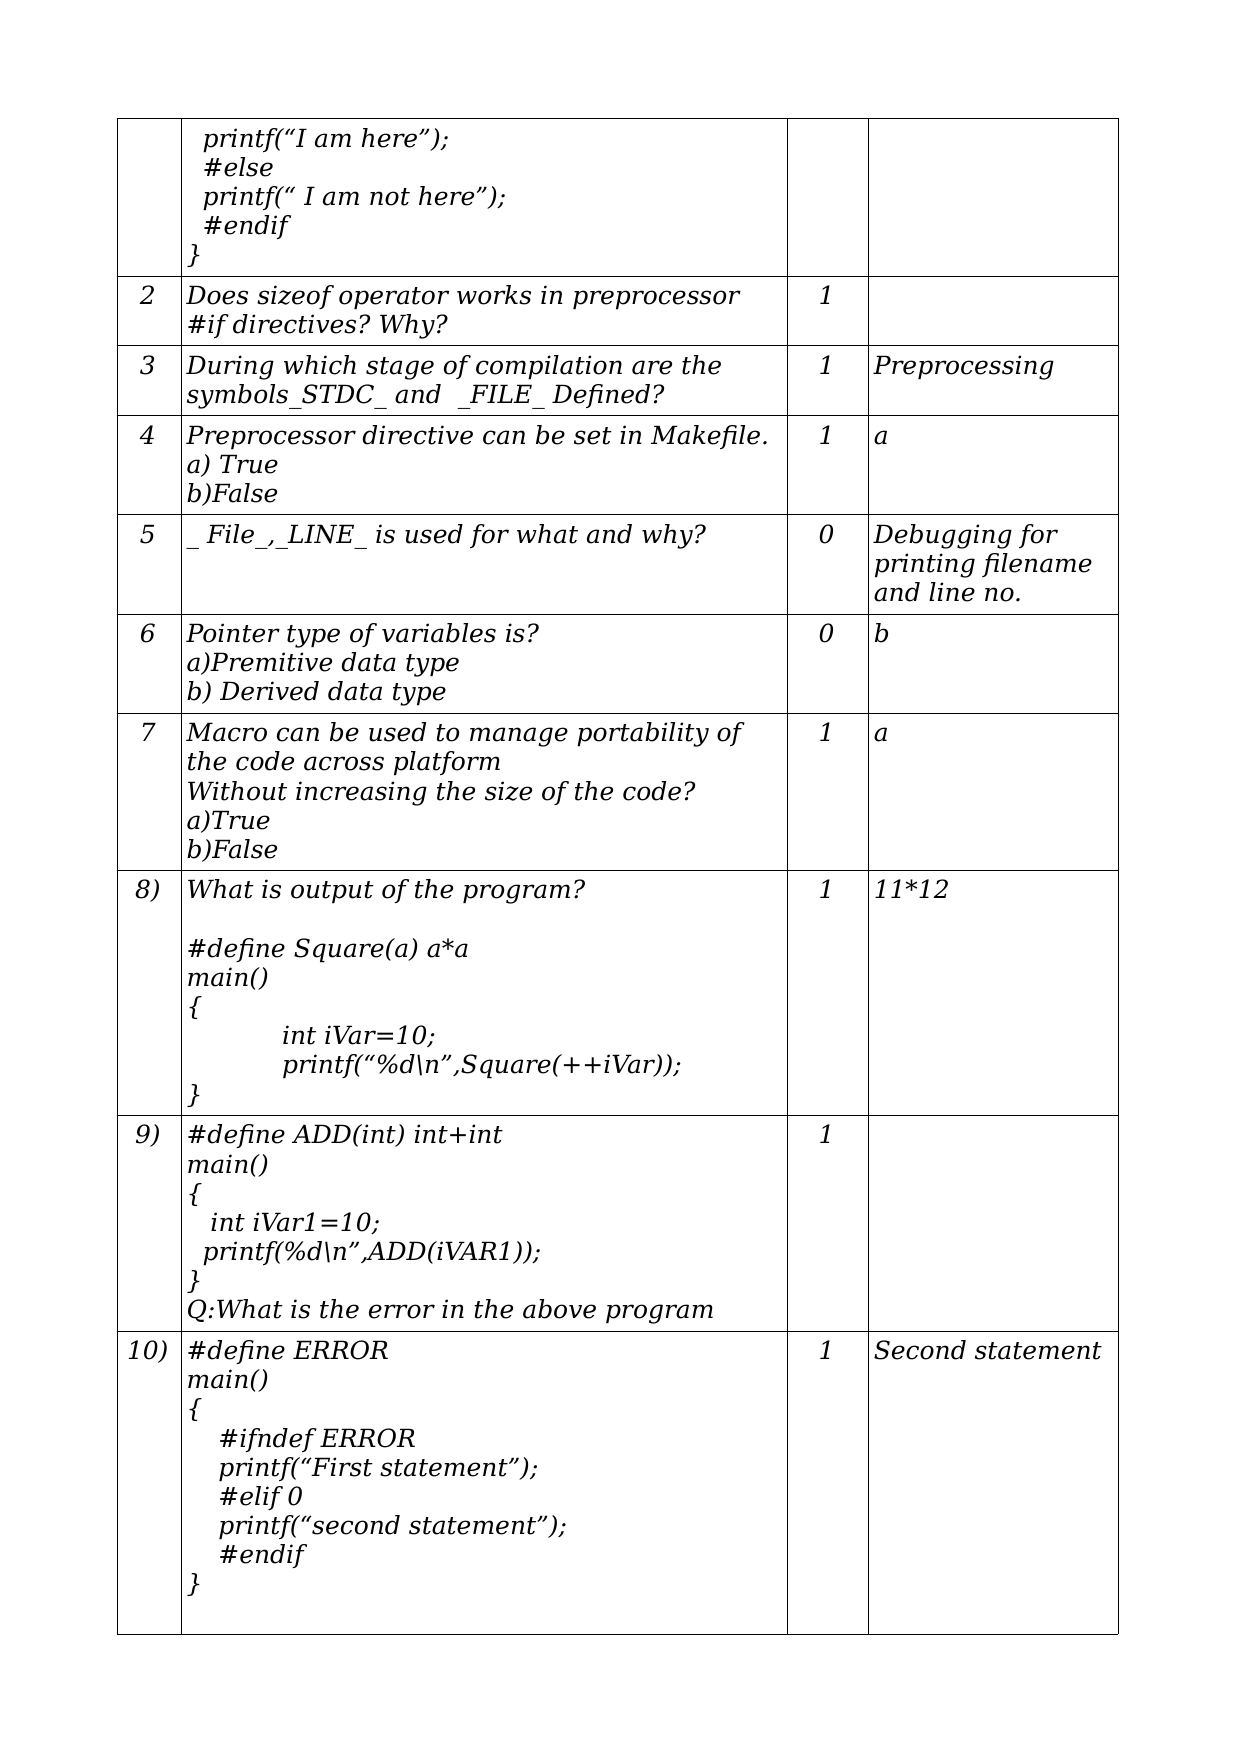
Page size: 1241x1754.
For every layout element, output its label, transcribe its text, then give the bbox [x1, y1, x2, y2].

table_cell a [869, 714, 1118, 870]
table_cell [118, 119, 181, 276]
table_cell [869, 277, 1118, 345]
table_cell [869, 119, 1118, 276]
table_cell 8) [118, 871, 181, 1115]
table_cell 2 [118, 277, 181, 345]
table_cell printf(“I am here”); #else printf(“ I am not here”); #endif } [182, 119, 787, 276]
table_cell During which stage of compilation are the symbols_STDC_ and _FILE_ Defined? [182, 346, 787, 415]
table_cell 1 [788, 1116, 868, 1331]
table_cell Does sizeof operator works in preprocessor #if directives? Why? [182, 277, 787, 345]
table_cell Second statement [869, 1332, 1118, 1634]
table_cell #define ADD(int) int+int main() { int iVar1=10; printf(%d\n”,ADD(iVAR1)); } Q:What is the error in the above program [182, 1116, 787, 1331]
table_cell Debugging for printing filename and line no. [869, 515, 1118, 613]
table_cell 7 [118, 714, 181, 870]
table_cell Macro can be used to manage portability of the code across platform Without increasing the size of the code? a)True b)False [182, 714, 787, 870]
table_cell 9) [118, 1116, 181, 1331]
table_cell 0 [788, 615, 868, 712]
table_cell Preprocessing [869, 346, 1118, 415]
table_cell 10) [118, 1332, 181, 1634]
table_cell 1 [788, 871, 868, 1115]
table_cell Pointer type of variables is? a)Premitive data type b) Derived data type [182, 615, 787, 712]
table_cell 1 [788, 346, 868, 415]
table_cell 1 [788, 277, 868, 345]
table_cell [788, 119, 868, 276]
table_cell 1 [788, 714, 868, 870]
table_cell _ File_,_LINE_ is used for what and why? [182, 515, 787, 613]
table_cell 1 [788, 1332, 868, 1634]
table_cell Preprocessor directive can be set in Makefile. a) True b)False [182, 416, 787, 514]
table_cell [869, 1116, 1118, 1331]
table_cell #define ERROR main() { #ifndef ERROR printf(“First statement”); #elif 0 printf(“second statement”); #endif } [182, 1332, 787, 1634]
table_cell a [869, 416, 1118, 514]
table_cell 1 [788, 416, 868, 514]
table_cell 5 [118, 515, 181, 613]
table_cell 4 [118, 416, 181, 514]
table_cell b [869, 615, 1118, 712]
table_cell 3 [118, 346, 181, 415]
table_cell 0 [788, 515, 868, 613]
table_cell 6 [118, 615, 181, 712]
table_cell 11*12 [869, 871, 1118, 1115]
table_cell What is output of the program? #define Square(a) a*a main() { int iVar=10; printf(“%d\n”,Square(++iVar)); } [182, 871, 787, 1115]
